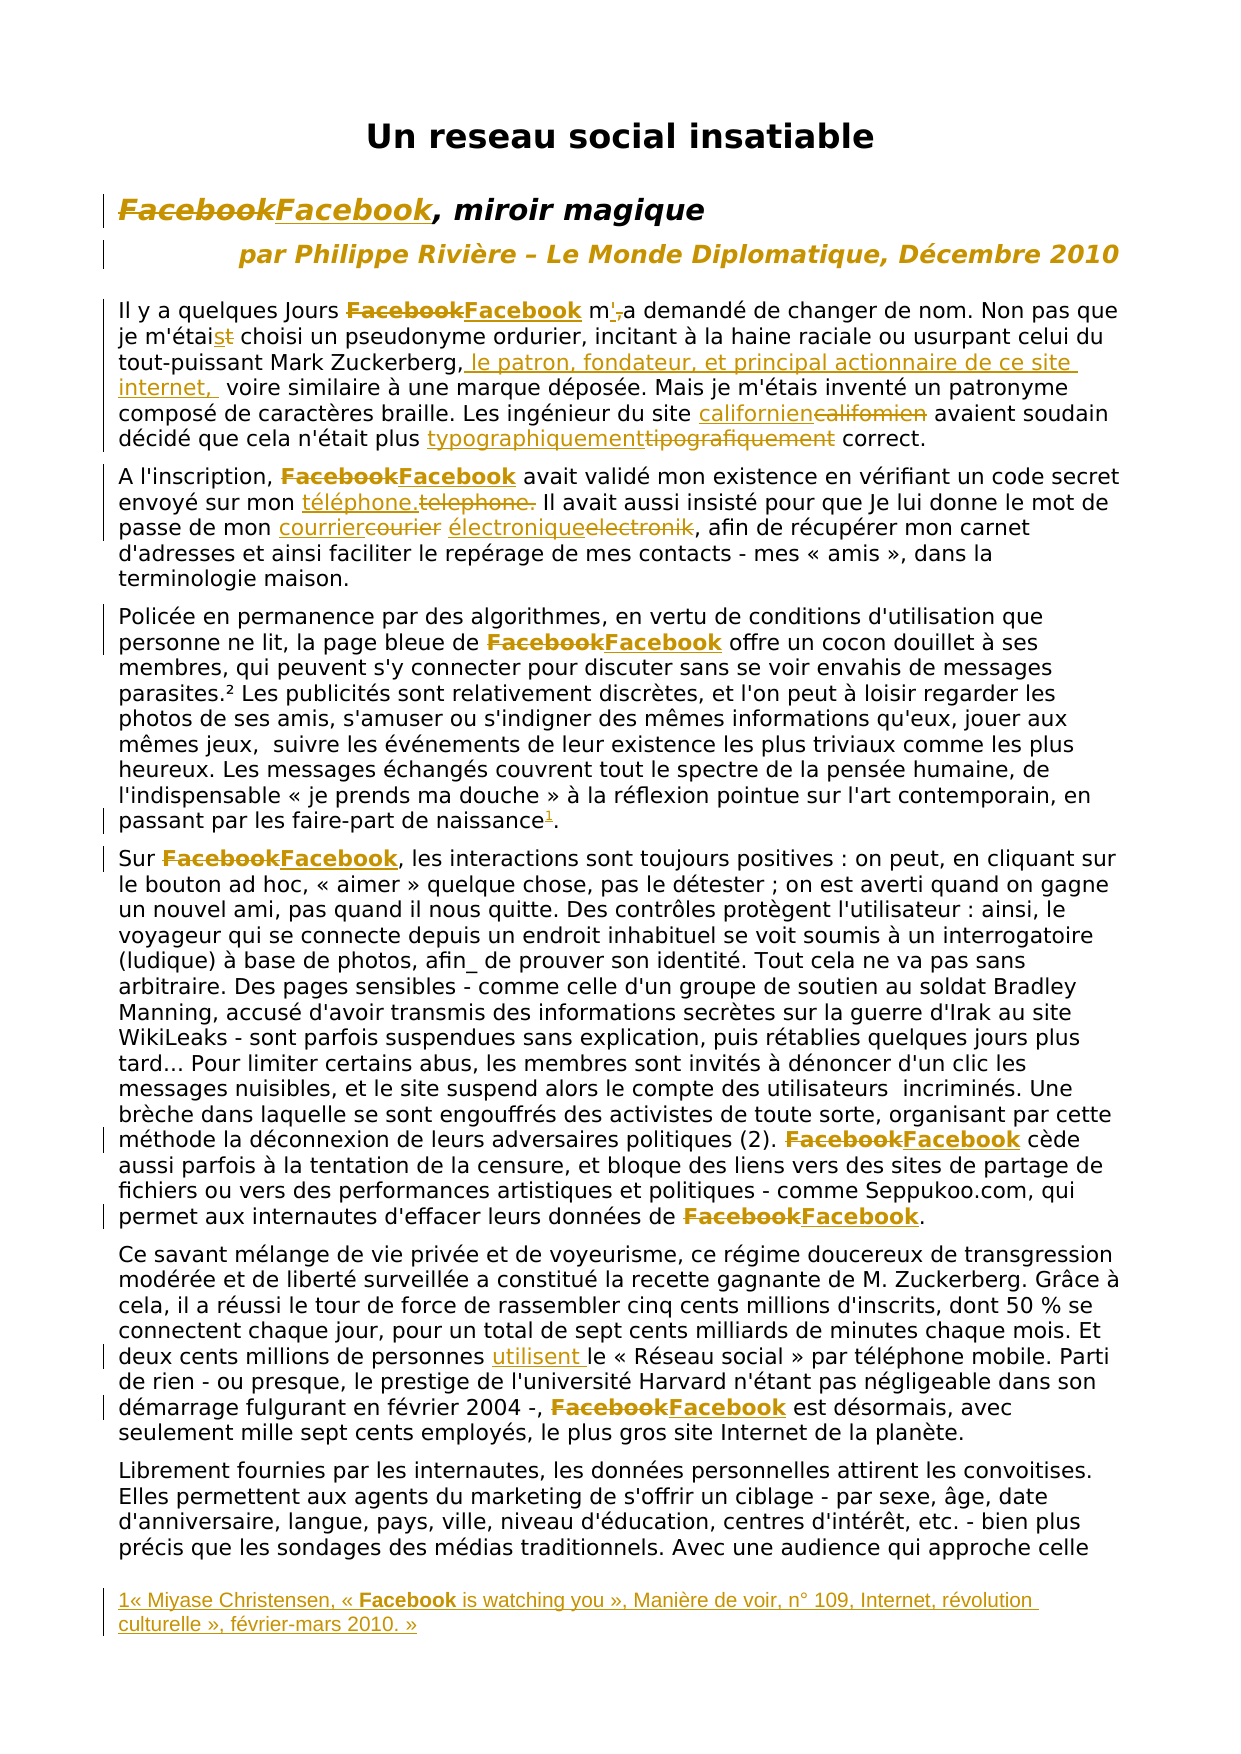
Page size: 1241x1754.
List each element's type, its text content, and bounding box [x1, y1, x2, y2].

text Sur Facebook, les interactions sont toujours positives : on peut, en cliquant sur le bouton ad hoc, « aimer » quelque chose, pas le détester ; on est averti quand on gagne un nouvel ami, pas quand il nous quitte. Des contrôles protègent l'utilisateur : ainsi, le voyageur qui se connecte depuis un endroit inhabituel se voit soumis à un interrogatoire (ludique) à base de photos, afin_ de prouver son identité. Tout cela ne va pas sans arbitraire. Des pages sensibles - comme celle d'un groupe de soutien au soldat Bradley Manning, accusé d'avoir transmis des informations secrètes sur la guerre d'Irak au site WikiLeaks - sont parfois suspendues sans explication, puis rétablies quelques jours plus tard... Pour limiter certains abus, les membres sont invités à dénoncer d'un clic les messages nuisibles, et le site suspend alors le compte des utilisateurs incriminés. Une brèche dans laquelle se sont engouffrés des activistes de toute sorte, organisant par cette méthode la déconnexion de leurs adversaires politiques (2). Facebook cède aussi parfois à la tentation de la censure, et bloque des liens vers des sites de partage de fichiers ou vers des performances artistiques et politiques - comme Seppukoo.com, qui permet aux internautes d'effacer leurs données de Facebook. [118, 846, 1122, 1229]
text Policée en permanence par des algorithmes, en vertu de conditions d'utilisation que personne ne lit, la page bleue de Facebook offre un cocon douillet à ses membres, qui peuvent s'y connecter pour discuter sans se voir envahis de messages parasites.² Les publicités sont relativement discrètes, et l'on peut à loisir regarder les photos de ses amis, s'amuser ou s'indigner des mêmes informations qu'eux, jouer aux mêmes jeux, suivre les événements de leur existence les plus triviaux comme les plus heureux. Les messages échangés couvrent tout le spectre de la pensée humaine, de l'indispensable « je prends ma douche » à la réflexion pointue sur l'art contemporain, en passant par les faire-part de naissance. [118, 604, 1122, 834]
text A l'inscription, Facebook avait validé mon existence en vérifiant un code secret envoyé sur mon téléphone. Il avait aussi insisté pour que Je lui donne le mot de passe de mon courrier électronique, afin de récupérer mon carnet d'adresses et ainsi faciliter le repérage de mes contacts - mes « amis », dans la terminologie maison. [118, 464, 1122, 592]
text par Philippe Rivière – Le Monde Diplomatique, Décembre 2010 [118, 240, 1122, 269]
subtitle Un reseau social insatiable [118, 117, 1122, 156]
text Ce savant mélange de vie privée et de voyeurisme, ce régime doucereux de transgression modérée et de liberté surveillée a constitué la recette gagnante de M. Zuckerberg. Grâce à cela, il a réussi le tour de force de rassembler cinq cents millions d'inscrits, dont 50 % se connectent chaque jour, pour un total de sept cents milliards de minutes chaque mois. Et deux cents millions de personnes utilisent le « Réseau social » par téléphone mobile. Parti de rien - ou presque, le prestige de l'université Harvard n'étant pas négligeable dans son démarrage fulgurant en février 2004 -, Facebook est désormais, avec seulement mille sept cents employés, le plus gros site Internet de la planète. [118, 1242, 1122, 1446]
subtitle Facebook, miroir magique [118, 194, 1122, 228]
text Librement fournies par les internautes, les données personnelles attirent les convoitises. Elles permettent aux agents du marketing de s'offrir un ciblage - par sexe, âge, date d'anniversaire, langue, pays, ville, niveau d'éducation, centres d'intérêt, etc. - bien plus précis que les sondages des médias traditionnels. Avec une audience qui approche celle [118, 1458, 1122, 1561]
text « Miyase Christensen, « Facebook is watching you », Manière de voir, n° 109, Internet, révolution culturelle », février-mars 2010. » [118, 1588, 1122, 1636]
text Il y a quelques Jours Facebook m'a demandé de changer de nom. Non pas que je m'étais choisi un pseudonyme ordurier, incitant à la haine raciale ou usurpant celui du tout-puissant Mark Zuckerberg, le patron, fondateur, et principal actionnaire de ce site internet, voire similaire à une marque déposée. Mais je m'étais inventé un patronyme composé de caractères braille. Les ingénieur du site californien avaient soudain décidé que cela n'était plus typographiquement correct. [118, 298, 1122, 452]
